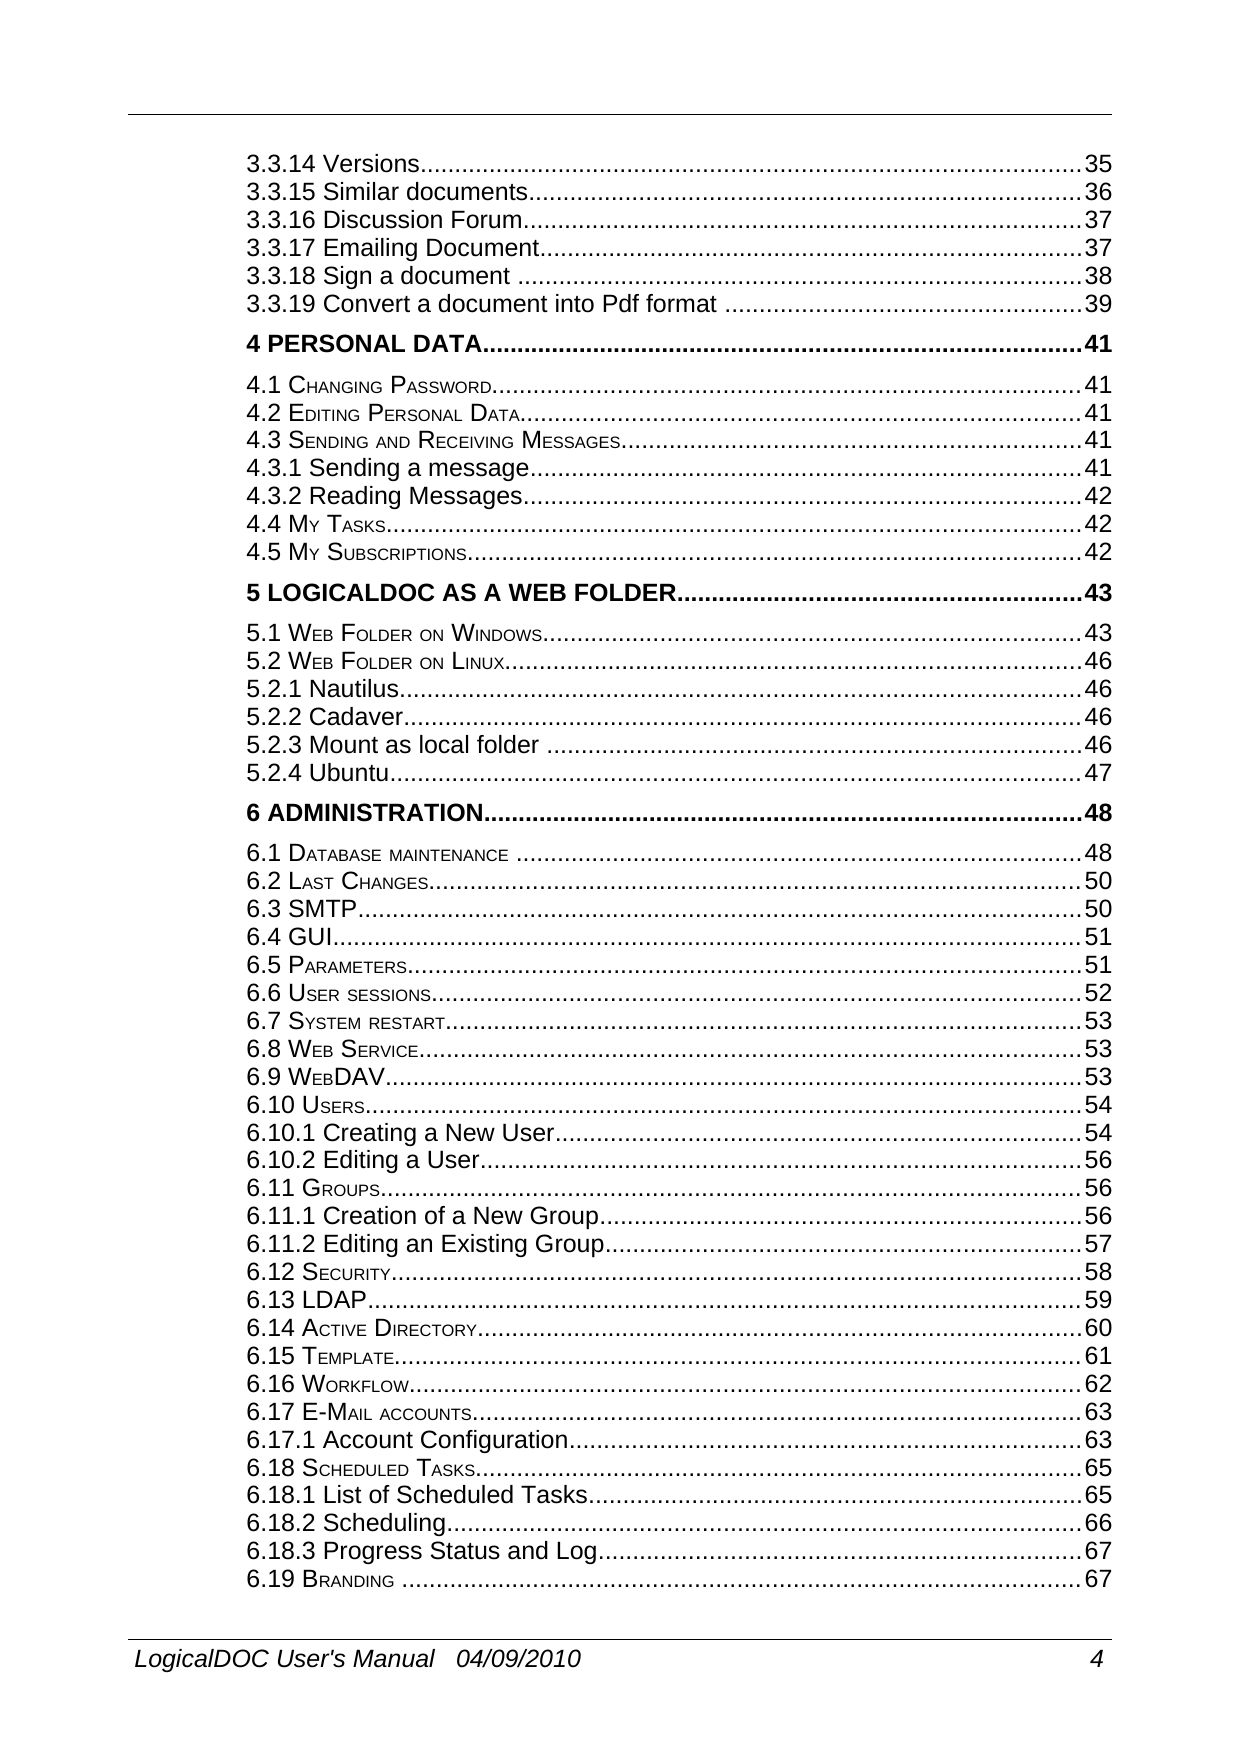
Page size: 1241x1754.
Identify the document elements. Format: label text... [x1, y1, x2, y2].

text 6.5 Parameters 51 [246, 951, 1112, 979]
text 5 LogicalDOC as a Web Folder 43 [246, 578, 1112, 606]
text 3.3.15 Similar documents 36 [246, 178, 1112, 206]
text 6.18.3 Progress Status and Log 67 [246, 1537, 1112, 1565]
text 4.5 My Subscriptions 42 [246, 538, 1112, 566]
text 5.2.2 Cadaver 46 [246, 702, 1112, 730]
text 4.3 Sending and Receiving Messages 41 [246, 426, 1112, 454]
text 5.2.1 Nautilus 46 [246, 674, 1112, 702]
text 6.18.1 List of Scheduled Tasks 65 [246, 1481, 1112, 1509]
text 6.18 Scheduled Tasks 65 [246, 1453, 1112, 1481]
text 6.4 GUI 51 [246, 923, 1112, 951]
text 3.3.19 Convert a document into Pdf format 39 [246, 289, 1112, 317]
text 6.10.2 Editing a User 56 [246, 1146, 1112, 1174]
text 5.2 Web Folder on Linux 46 [246, 647, 1112, 674]
text 5.2.3 Mount as local folder 46 [246, 730, 1112, 758]
text 6.18.2 Scheduling 66 [246, 1509, 1112, 1537]
text 6.14 Active Directory 60 [246, 1314, 1112, 1342]
text 6.7 System restart 53 [246, 1007, 1112, 1034]
text 6.12 Security 58 [246, 1258, 1112, 1286]
text 6.10.1 Creating a New User 54 [246, 1118, 1112, 1146]
text 6.2 Last Changes 50 [246, 867, 1112, 895]
text 5.2.4 Ubuntu 47 [246, 758, 1112, 786]
text 6.17.1 Account Configuration 63 [246, 1425, 1112, 1453]
text 3.3.16 Discussion Forum 37 [246, 206, 1112, 234]
text 6.11.2 Editing an Existing Group 57 [246, 1230, 1112, 1258]
text 6.15 Template 61 [246, 1342, 1112, 1369]
text 4.2 Editing Personal Data 41 [246, 398, 1112, 426]
text 6.17 E-Mail accounts 63 [246, 1397, 1112, 1425]
text 6 Administration 48 [246, 799, 1112, 827]
text 6.16 Workflow 62 [246, 1369, 1112, 1397]
text 5.1 Web Folder on Windows 43 [246, 619, 1112, 647]
text 6.6 User sessions 52 [246, 979, 1112, 1007]
text 6.8 Web Service 53 [246, 1034, 1112, 1062]
text 6.3 SMTP 50 [246, 895, 1112, 923]
text 6.11.1 Creation of a New Group 56 [246, 1202, 1112, 1230]
text 4.1 Changing Password 41 [246, 370, 1112, 398]
text 3.3.14 Versions 35 [246, 150, 1112, 178]
text 4 Personal Data 41 [246, 330, 1112, 358]
text 3.3.17 Emailing Document 37 [246, 234, 1112, 262]
text 3.3.18 Sign a document 38 [246, 262, 1112, 289]
text 6.9 WebDAV 53 [246, 1062, 1112, 1090]
text 4.3.1 Sending a message 41 [246, 454, 1112, 482]
text 6.1 Database maintenance 48 [246, 839, 1112, 867]
text 6.19 Branding 67 [246, 1565, 1112, 1593]
text 6.11 Groups 56 [246, 1174, 1112, 1202]
text 4.4 My Tasks 42 [246, 510, 1112, 538]
text 4.3.2 Reading Messages 42 [246, 482, 1112, 510]
text 6.10 Users 54 [246, 1090, 1112, 1118]
text 6.13 LDAP 59 [246, 1286, 1112, 1314]
